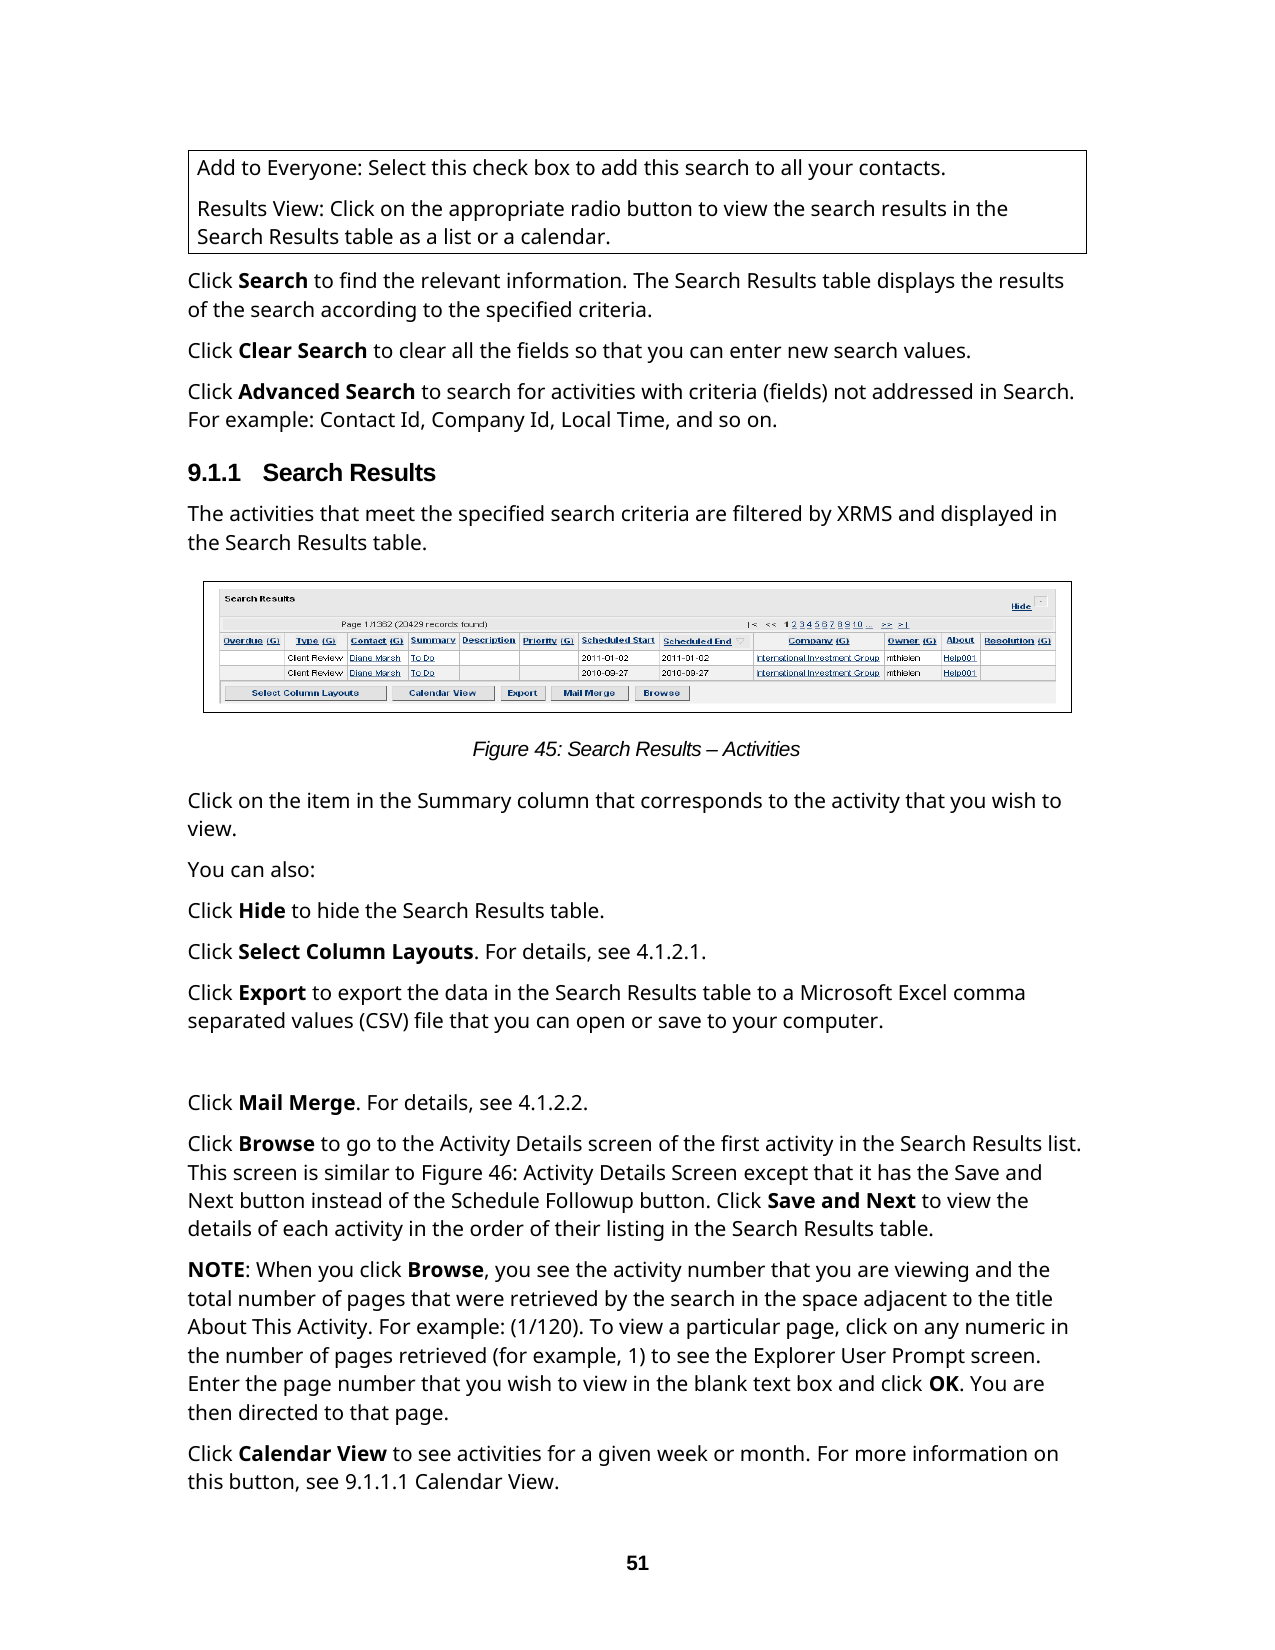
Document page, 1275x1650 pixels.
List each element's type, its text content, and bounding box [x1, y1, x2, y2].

text Click Calendar View to see activities for a given week or month. For more information on this button, see 9.1.1.1 Calendar View. [187, 1439, 1087, 1496]
text Results View: Click on the appropriate radio button to view the search results in the Search Results table as a list or a calendar. [189, 191, 1086, 253]
picture [219, 589, 1056, 704]
text NOTE: When you click Browse, you see the activity number that you are viewing and the total number of pages that were retrieved by the search in the space adjacent to the title About This Activity. For example: (1/120). To view a particular page, click on any numeric in the number of pages retrieved (for example, 1) to see the Explorer User Prompt screen. Enter the page number that you wish to view in the blank text box and click OK. You are then directed to that page. [187, 1256, 1087, 1426]
subtitle Search Results [187, 459, 1087, 487]
text Click Hide to hide the Search Results table. [187, 896, 1087, 924]
text Add to Everyone: Select this check box to add this search to all your contacts. [189, 151, 1086, 182]
text Click Select Column Layouts. For details, see 4.1.2.1. [187, 937, 1087, 966]
text Click Search to find the relevant information. The Search Results table displays the results of the search according to the specified criteria. [187, 267, 1087, 323]
text Click on the item in the Summary column that corresponds to the activity that you wish to view. [187, 786, 1087, 843]
text Click Mail Merge. For details, see 4.1.2.2. [187, 1088, 1087, 1117]
text The activities that meet the specified search criteria are filtered by XRMS and displayed in the Search Results table. [187, 499, 1087, 556]
text Click Clear Search to clear all the fields so that you can enter new search values. [187, 336, 1087, 364]
text Click Export to export the data in the Search Results table to a Microsoft Excel comma separated values (CSV) file that you can open or save to your computer. [187, 978, 1087, 1035]
text Click Browse to go to the Activity Details screen of the first activity in the Search Results list. This screen is similar to Figure 46: Activity Details Screen except that it has the Save and Next button instead of the Schedule Followup button. Click Save and Next to view the details of each activity in the order of their listing in the Search Results table. [187, 1129, 1087, 1243]
text Figure 45: Search Results – Activities [187, 738, 1087, 761]
text Click Advanced Search to search for activities with criteria (fields) not addressed in Search. For example: Contact Id, Company Id, Local Time, and so on. [187, 377, 1087, 434]
text You can also: [187, 855, 1087, 884]
